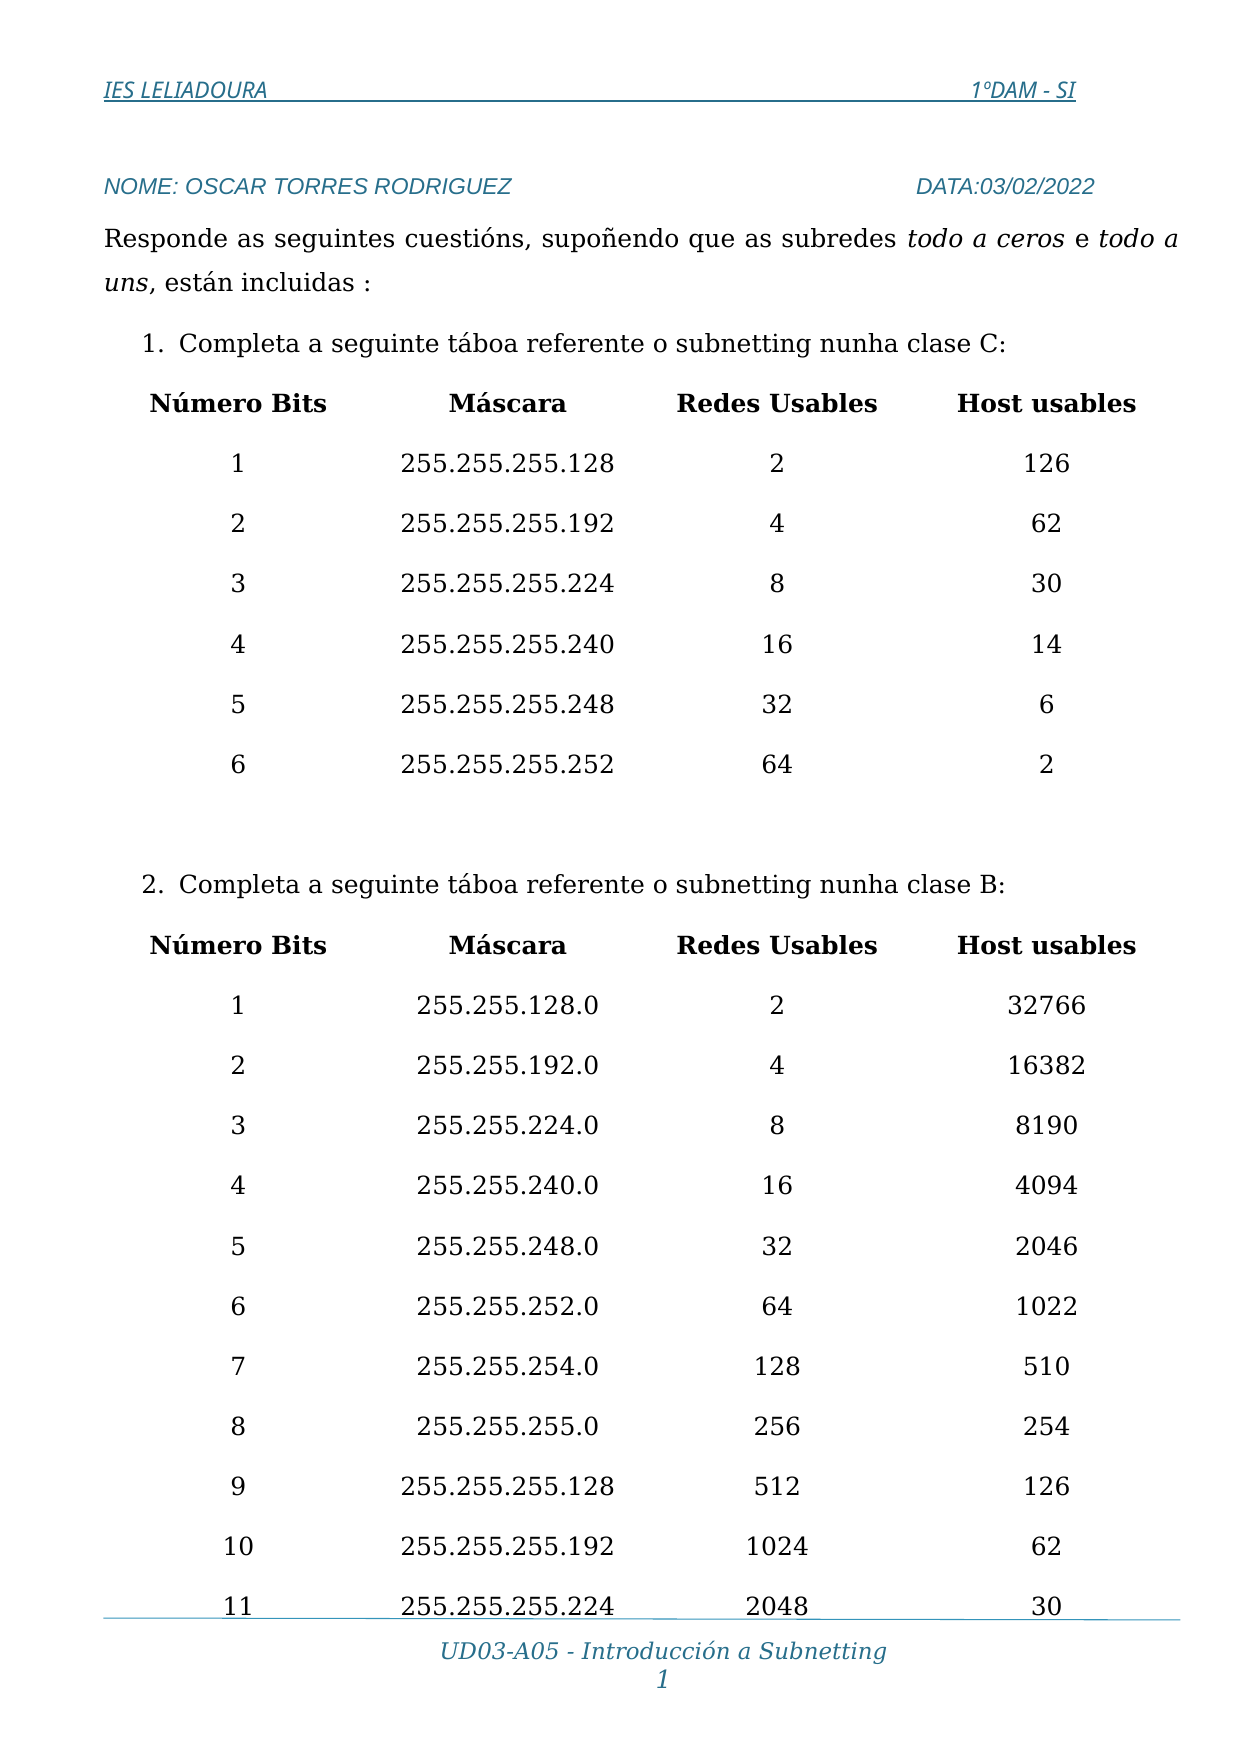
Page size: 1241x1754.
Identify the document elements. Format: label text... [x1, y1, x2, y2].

table_header Host usables [912, 389, 1181, 449]
table_cell 5 [104, 1232, 373, 1292]
table_cell 126 [912, 1472, 1181, 1532]
table_cell 2046 [912, 1232, 1181, 1292]
table_cell 6 [912, 690, 1181, 750]
table_cell 4 [642, 1051, 912, 1111]
table_cell 1024 [642, 1532, 912, 1592]
table_cell 128 [642, 1352, 912, 1412]
table_cell 255.255.240.0 [373, 1172, 642, 1232]
table_cell 32766 [912, 991, 1181, 1051]
table_cell 255.255.255.192 [373, 1532, 642, 1592]
table_cell 3 [104, 570, 373, 630]
table_cell 6 [104, 750, 373, 810]
table_cell 254 [912, 1412, 1181, 1472]
subtitle NOME: OSCAR TORRES RODRIGUEZ DATA:03/02/2022 [103, 173, 1181, 199]
table_cell 32 [642, 1232, 912, 1292]
table_cell 255.255.255.192 [373, 510, 642, 570]
table_cell 62 [912, 1532, 1181, 1592]
table_cell 2 [642, 450, 912, 509]
text Responde as seguintes cuestións, supoñendo que as subredes todo a ceros e todo a uns, están incluidas : [103, 224, 1181, 297]
table_cell 5 [104, 690, 373, 750]
table_cell 4 [104, 630, 373, 690]
table_header Máscara [373, 931, 642, 991]
table_header Número Bits [104, 389, 373, 449]
table_cell 6 [104, 1292, 373, 1352]
table_header Redes Usables [642, 931, 912, 991]
table_cell 1022 [912, 1292, 1181, 1352]
table_cell 4 [642, 510, 912, 570]
list Completa a seguinte táboa referente o subnetting nunha clase B: [141, 871, 1181, 900]
table_cell 4 [104, 1172, 373, 1232]
table_cell 16382 [912, 1051, 1181, 1111]
table_cell 14 [912, 630, 1181, 690]
table_cell 8 [642, 1111, 912, 1172]
table_header Número Bits [104, 931, 373, 991]
table_cell 512 [642, 1472, 912, 1532]
table_cell 32 [642, 690, 912, 750]
table_cell 255.255.224.0 [373, 1111, 642, 1172]
table_cell 2 [104, 1051, 373, 1111]
table_cell 8190 [912, 1111, 1181, 1172]
table_cell 255.255.255.0 [373, 1412, 642, 1472]
table_cell 255.255.255.128 [373, 1472, 642, 1532]
table_cell 64 [642, 1292, 912, 1352]
table_cell 16 [642, 1172, 912, 1232]
table_cell 255.255.255.224 [373, 1592, 642, 1618]
table_cell 255.255.192.0 [373, 1051, 642, 1111]
table_cell 255.255.128.0 [373, 991, 642, 1051]
table_cell 256 [642, 1412, 912, 1472]
table_cell 255.255.255.224 [373, 570, 642, 630]
table_cell 255.255.252.0 [373, 1292, 642, 1352]
table_cell 1 [104, 991, 373, 1051]
table_cell 7 [104, 1352, 373, 1412]
table_cell 30 [912, 570, 1181, 630]
table_cell 4094 [912, 1172, 1181, 1232]
table_cell 255.255.255.248 [373, 690, 642, 750]
table_cell 2048 [642, 1592, 912, 1618]
table_cell 10 [104, 1532, 373, 1592]
table_cell 8 [104, 1412, 373, 1472]
table_cell 8 [642, 570, 912, 630]
list Completa a seguinte táboa referente o subnetting nunha clase C: [141, 329, 1181, 358]
table_cell 255.255.255.240 [373, 630, 642, 690]
table_cell 2 [104, 510, 373, 570]
table_cell 126 [912, 450, 1181, 509]
table_cell 9 [104, 1472, 373, 1532]
table_cell 255.255.254.0 [373, 1352, 642, 1412]
table_cell 3 [104, 1111, 373, 1172]
table_header Host usables [912, 931, 1181, 991]
table_cell 255.255.248.0 [373, 1232, 642, 1292]
table_cell 510 [912, 1352, 1181, 1412]
table_cell 62 [912, 510, 1181, 570]
table_cell 64 [642, 750, 912, 810]
table_cell 1 [104, 450, 373, 509]
table_cell 11 [104, 1592, 373, 1617]
table_cell 30 [912, 1592, 1181, 1619]
table_cell 16 [642, 630, 912, 690]
table_cell 2 [642, 991, 912, 1051]
table_cell 255.255.255.128 [373, 450, 642, 509]
table_cell 2 [912, 750, 1181, 810]
table_cell 255.255.255.252 [373, 750, 642, 810]
table_header Redes Usables [642, 389, 912, 449]
table_header Máscara [373, 389, 642, 449]
